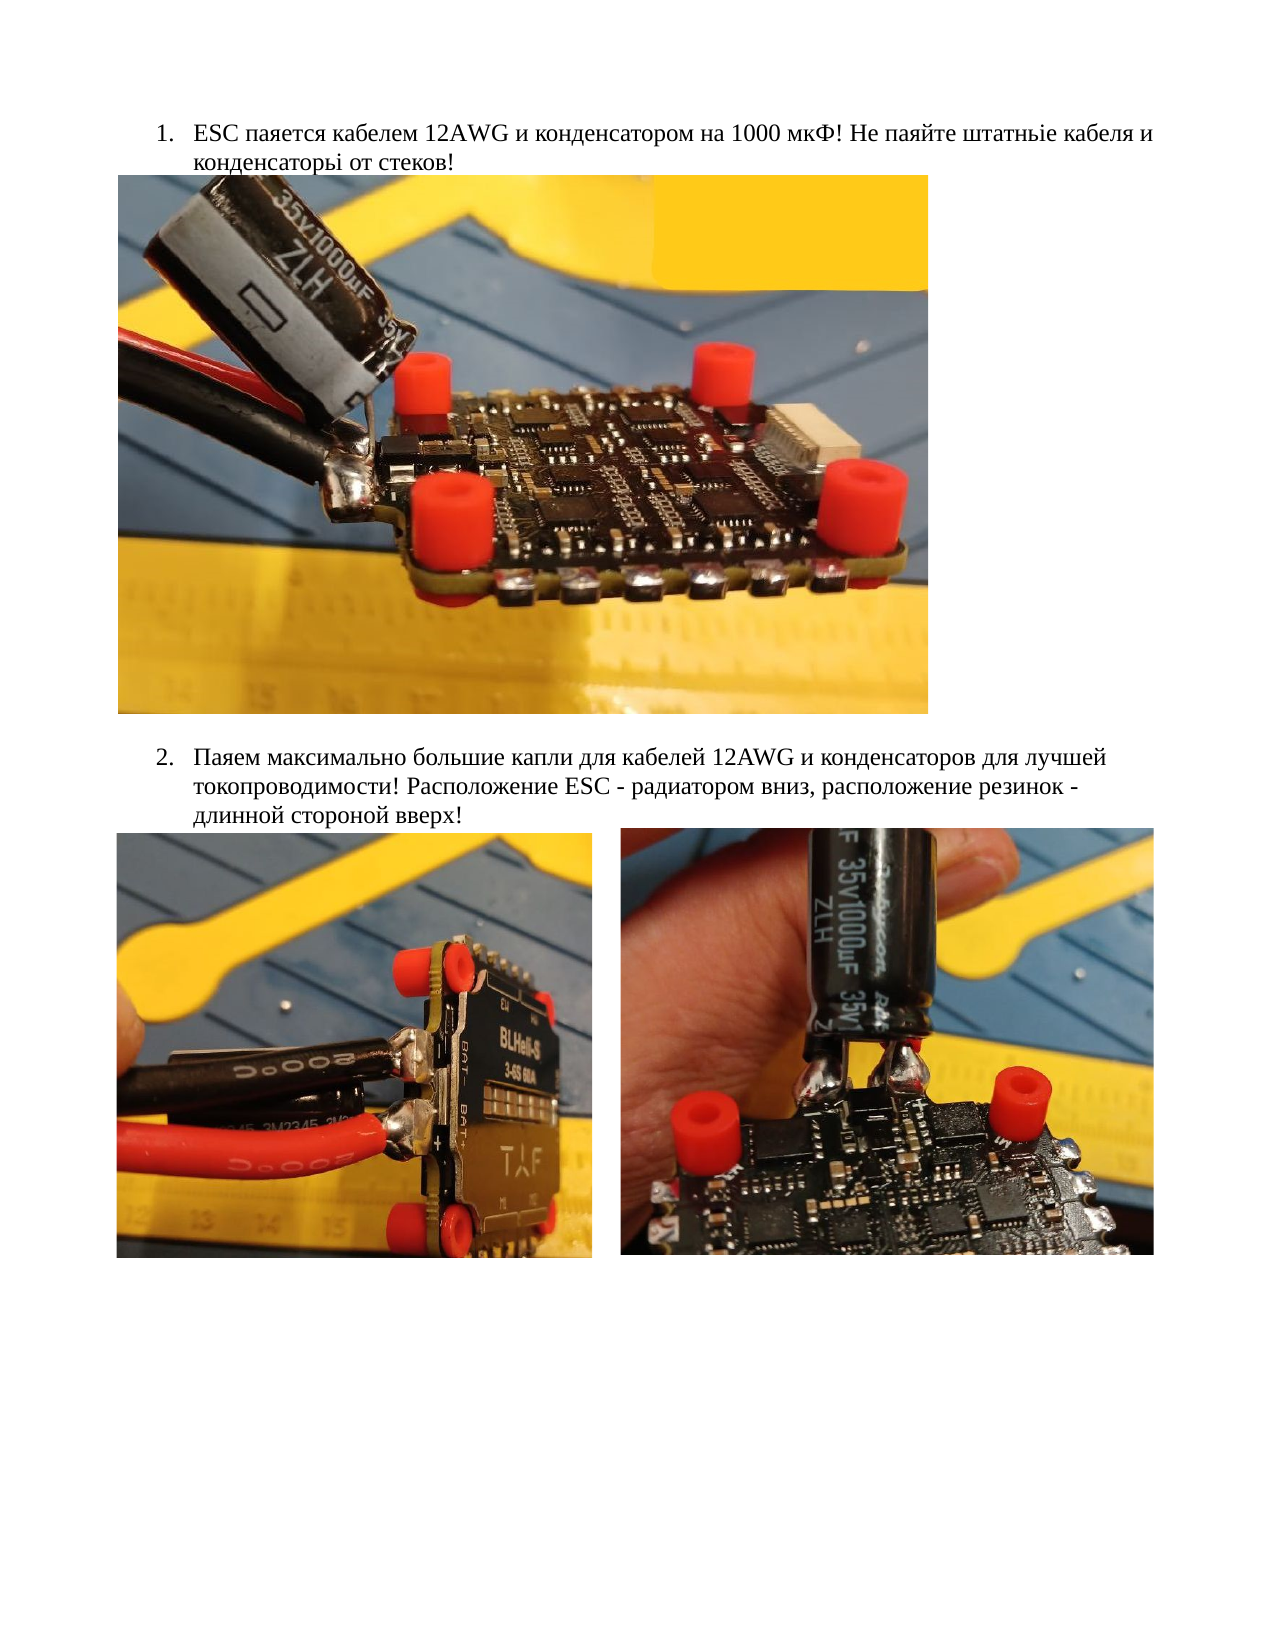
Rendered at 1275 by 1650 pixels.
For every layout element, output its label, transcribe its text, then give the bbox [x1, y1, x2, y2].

picture [118, 175, 929, 714]
list ESC паяется кабелем 12АWG и конденсатором на 1000 мкФ! Не паяйте штатньіе кабеля и конденсаторьі от стеков! [156, 118, 1157, 176]
picture [116, 833, 593, 1258]
picture [620, 828, 1154, 1255]
list Паяем максимально большие капли для кабелей 12AWG и конденсаторов для лучшей токопроводимости! Расположение ESC - радиатором вниз, расположение резинок - длинной стороной вверх! [156, 742, 1157, 828]
